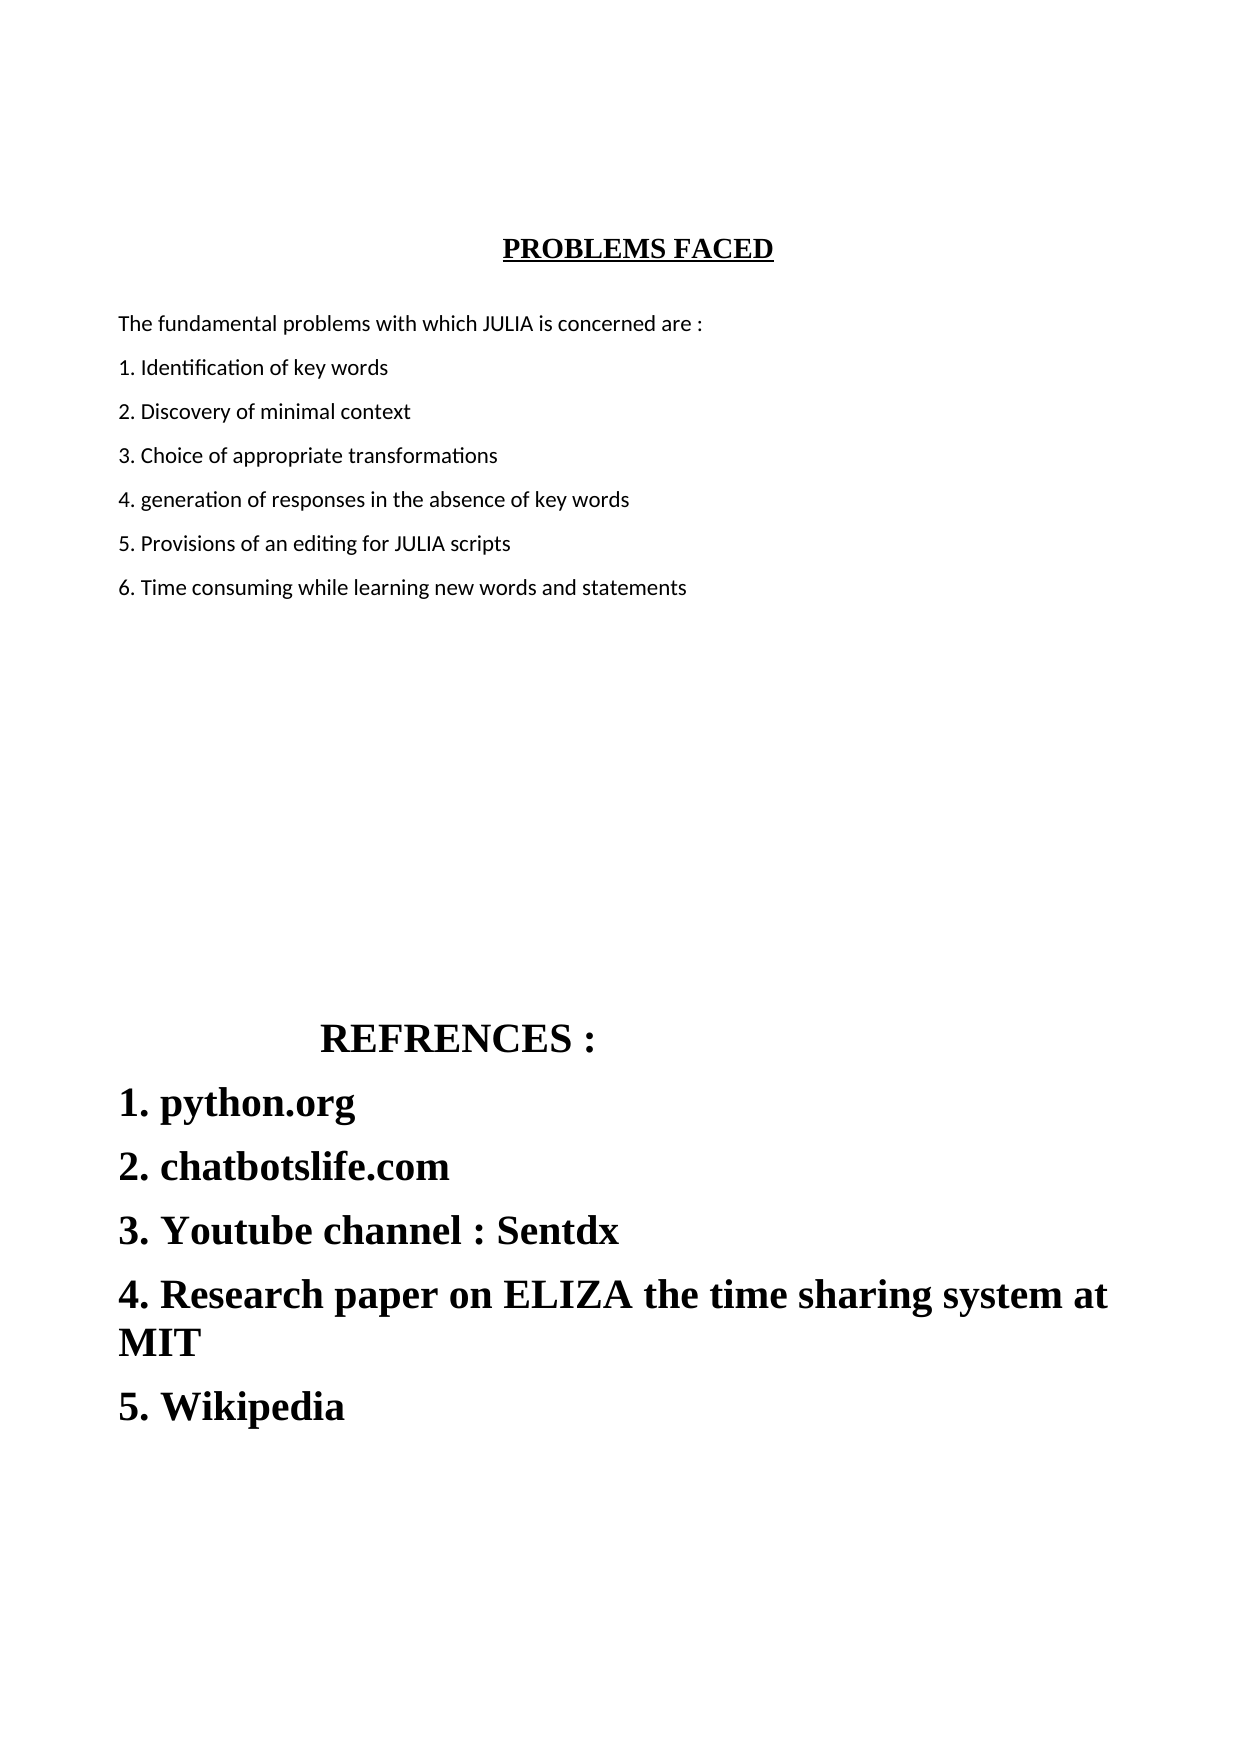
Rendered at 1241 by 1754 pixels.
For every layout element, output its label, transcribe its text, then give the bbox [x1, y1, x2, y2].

text 2. chatbotslife.com [118, 1142, 1122, 1189]
text The fundamental problems with which JULIA is concerned are : [118, 309, 1122, 337]
text 2. Discovery of minimal context [118, 397, 1122, 425]
text 3. Choice of appropriate transformations [118, 441, 1122, 469]
text REFRENCES : [118, 1014, 1122, 1062]
text 5. Provisions of an editing for JULIA scripts [118, 529, 1122, 557]
text 1. python.org [118, 1078, 1122, 1126]
text PROBLEMS FACED [154, 231, 1122, 265]
text 3. Youtube channel : Sentdx [118, 1206, 1122, 1253]
text 6. Time consuming while learning new words and statements [118, 573, 1122, 601]
text 4. Research paper on ELIZA the time sharing system at MIT [118, 1269, 1122, 1365]
text 1. Identification of key words [118, 353, 1122, 381]
text 4. generation of responses in the absence of key words [118, 485, 1122, 513]
text 5. Wikipedia [118, 1381, 1122, 1429]
